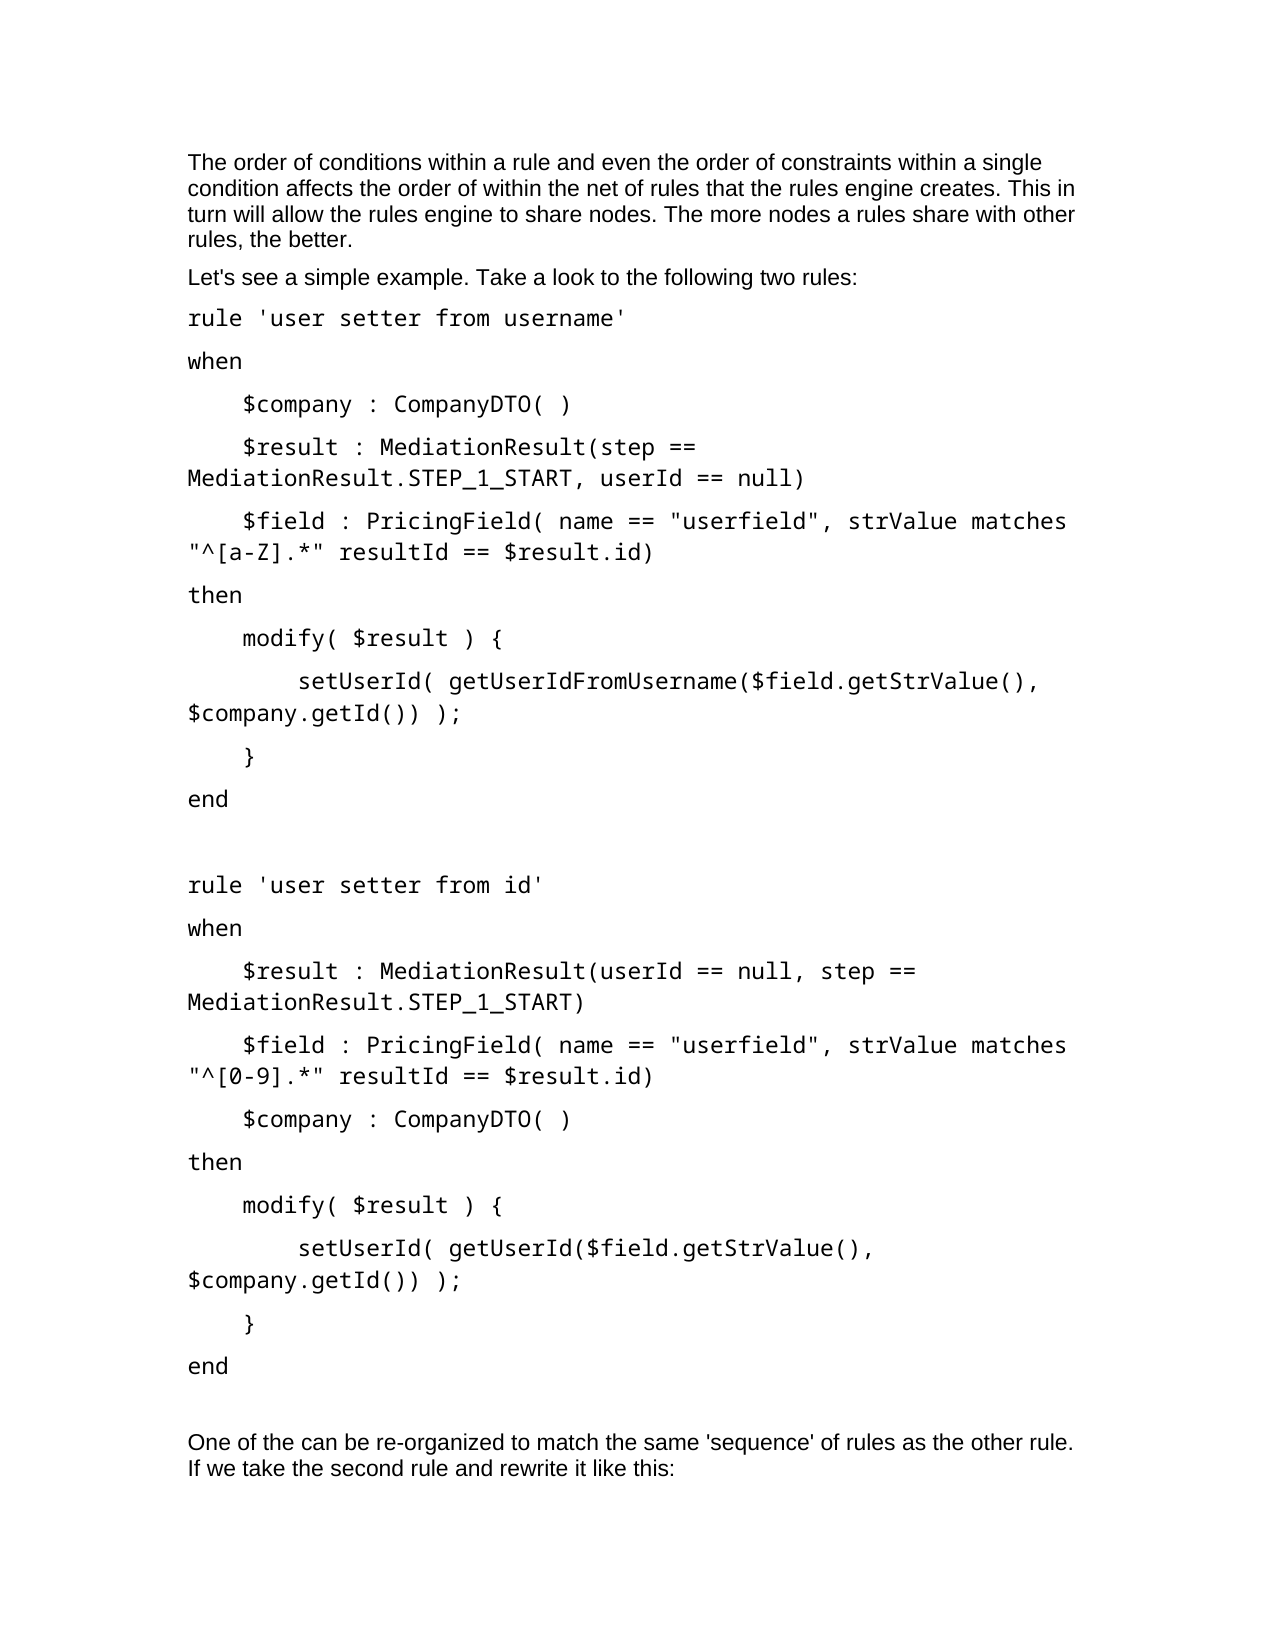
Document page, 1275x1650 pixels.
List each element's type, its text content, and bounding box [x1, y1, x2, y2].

text then [187, 1146, 1087, 1177]
text rule 'user setter from id' [187, 869, 1087, 900]
text setUserId( getUserIdFromUsername($field.getStrValue(), $company.getId()) ); [187, 665, 1087, 728]
text } [187, 739, 1087, 771]
text modify( $result ) { [187, 622, 1087, 653]
text $result : MediationResult(step == MediationResult.STEP_1_START, userId == null) [187, 431, 1087, 493]
text Let's see a simple example. Take a look to the following two rules: [187, 264, 1087, 290]
text when [187, 345, 1087, 376]
text $field : PricingField( name == "userfield", strValue matches "^[0-9].*" resultId == $result.id) [187, 1029, 1087, 1091]
text } [187, 1307, 1087, 1338]
text One of the can be re-organized to match the same 'sequence' of rules as the other rule. If we take the second rule and rewrite it like this: [187, 1430, 1087, 1481]
text The order of conditions within a rule and even the order of constraints within a single condition affects the order of within the net of rules that the rules engine creates. This in turn will allow the rules engine to share nodes. The more nodes a rules share with other rules, the better. [187, 150, 1087, 252]
text $result : MediationResult(userId == null, step == MediationResult.STEP_1_START) [187, 955, 1087, 1017]
text modify( $result ) { [187, 1189, 1087, 1221]
text then [187, 579, 1087, 611]
text setUserId( getUserId($field.getStrValue(), $company.getId()) ); [187, 1232, 1087, 1295]
text $company : CompanyDTO( ) [187, 1103, 1087, 1134]
text $field : PricingField( name == "userfield", strValue matches "^[a-Z].*" resultId == $result.id) [187, 505, 1087, 567]
text end [187, 1349, 1087, 1381]
text $company : CompanyDTO( ) [187, 388, 1087, 419]
text rule 'user setter from username' [187, 302, 1087, 333]
text end [187, 783, 1087, 814]
text when [187, 912, 1087, 943]
